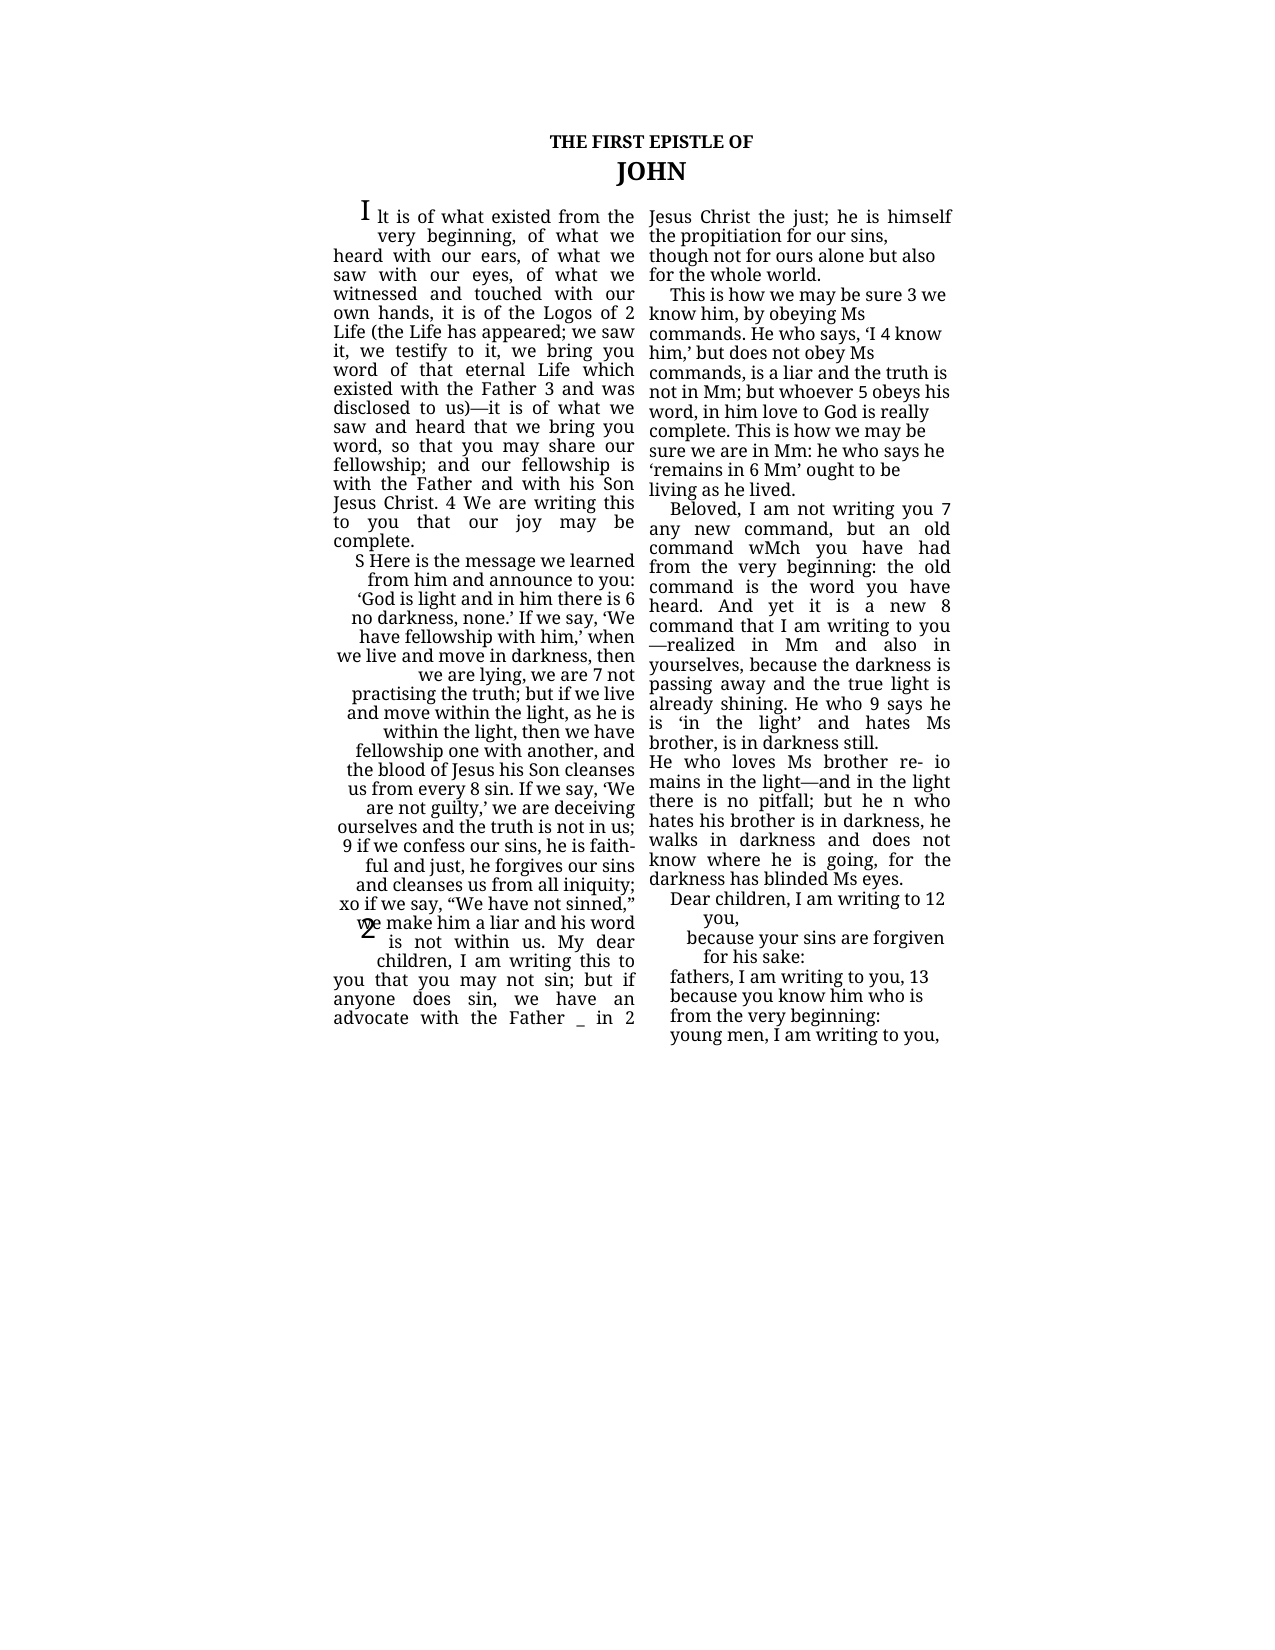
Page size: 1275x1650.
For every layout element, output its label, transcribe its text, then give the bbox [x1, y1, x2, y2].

text Dear children, I am writing to 12 you, [670, 889, 951, 928]
text young men, I am writing to you, [670, 1026, 951, 1045]
text 2 is not within us. My dear children, I am writing this to you that you may not sin; but if anyone does sin, we have an advocate with the Father _ in 2 Jesus Christ the just; he is him­self the propitiation for our sins, [333, 933, 635, 1028]
text because your sins are for­given for his sake: [686, 928, 951, 967]
text THE FIRST EPISTLE OF [352, 135, 951, 152]
text This is how we may be sure 3 we know him, by obeying Ms commands. He who says, ‘I 4 know him,’ but does not obey Ms commands, is a liar and the truth is not in Mm; but whoever 5 obeys his word, in him love to God is really complete. This is how we may be sure we are in Mm: he who says he ‘remains in 6 Mm’ ought to be living as he lived. [649, 286, 951, 500]
text S Here is the message we learned from him and announce to you: ‘God is light and in him there is 6 no darkness, none.’ If we say, ‘We have fellowship with him,’ when we live and move in dark­ness, then we are lying, we are 7 not practising the truth; but if we live and move within the light, as he is within the light, then we have fellowship one with another, and the blood of Jesus his Son cleanses us from every 8 sin. If we say, ‘We are not guilty,’ we are deceiving our­selves and the truth is not in us; 9 if we confess our sins, he is faith­ful and just, he forgives our sins and cleanses us from all iniquity; xo if we say, “We have not sinned,” we make him a liar and his word [333, 552, 635, 933]
text Ilt is of what existed from the very beginning, of what we heard with our ears, of what we saw with our eyes, of what we witnessed and touched with our own hands, it is of the Logos of 2 Life (the Life has appeared; we saw it, we testify to it, we bring you word of that eternal Life which existed with the Father 3 and was disclosed to us)—it is of what we saw and heard that we bring you word, so that you may share our fellowship; and our fellowship is with the Father and with his Son Jesus Christ. 4 We are writing this to you that our joy may be complete. [333, 209, 635, 552]
text Beloved, I am not writing you 7 any new command, but an old command wMch you have had from the very beginning: the old command is the word you have heard. And yet it is a new 8 command that I am writing to you—realized in Mm and also in yourselves, because the darkness is passing away and the true light is already shining. He who 9 says he is ‘in the light’ and hates Ms brother, is in darkness still. [649, 500, 951, 753]
text fathers, I am writing to you, 13 because you know him who is from the very begin­ning: [670, 967, 951, 1026]
subtitle JOHN [352, 160, 951, 185]
text He who loves Ms brother re- io mains in the light—and in the light there is no pitfall; but he n who hates his brother is in dark­ness, he walks in darkness and does not know where he is go­ing, for the darkness has blinded Ms eyes. [649, 753, 951, 889]
text though not for ours alone but also for the whole world. [649, 247, 951, 286]
text 2 is not within us. My dear children, I am writing this to you that you may not sin; but if anyone does sin, we have an advocate with the Father _ in 2 Jesus Christ the just; he is him­self the propitiation for our sins, [649, 209, 951, 247]
